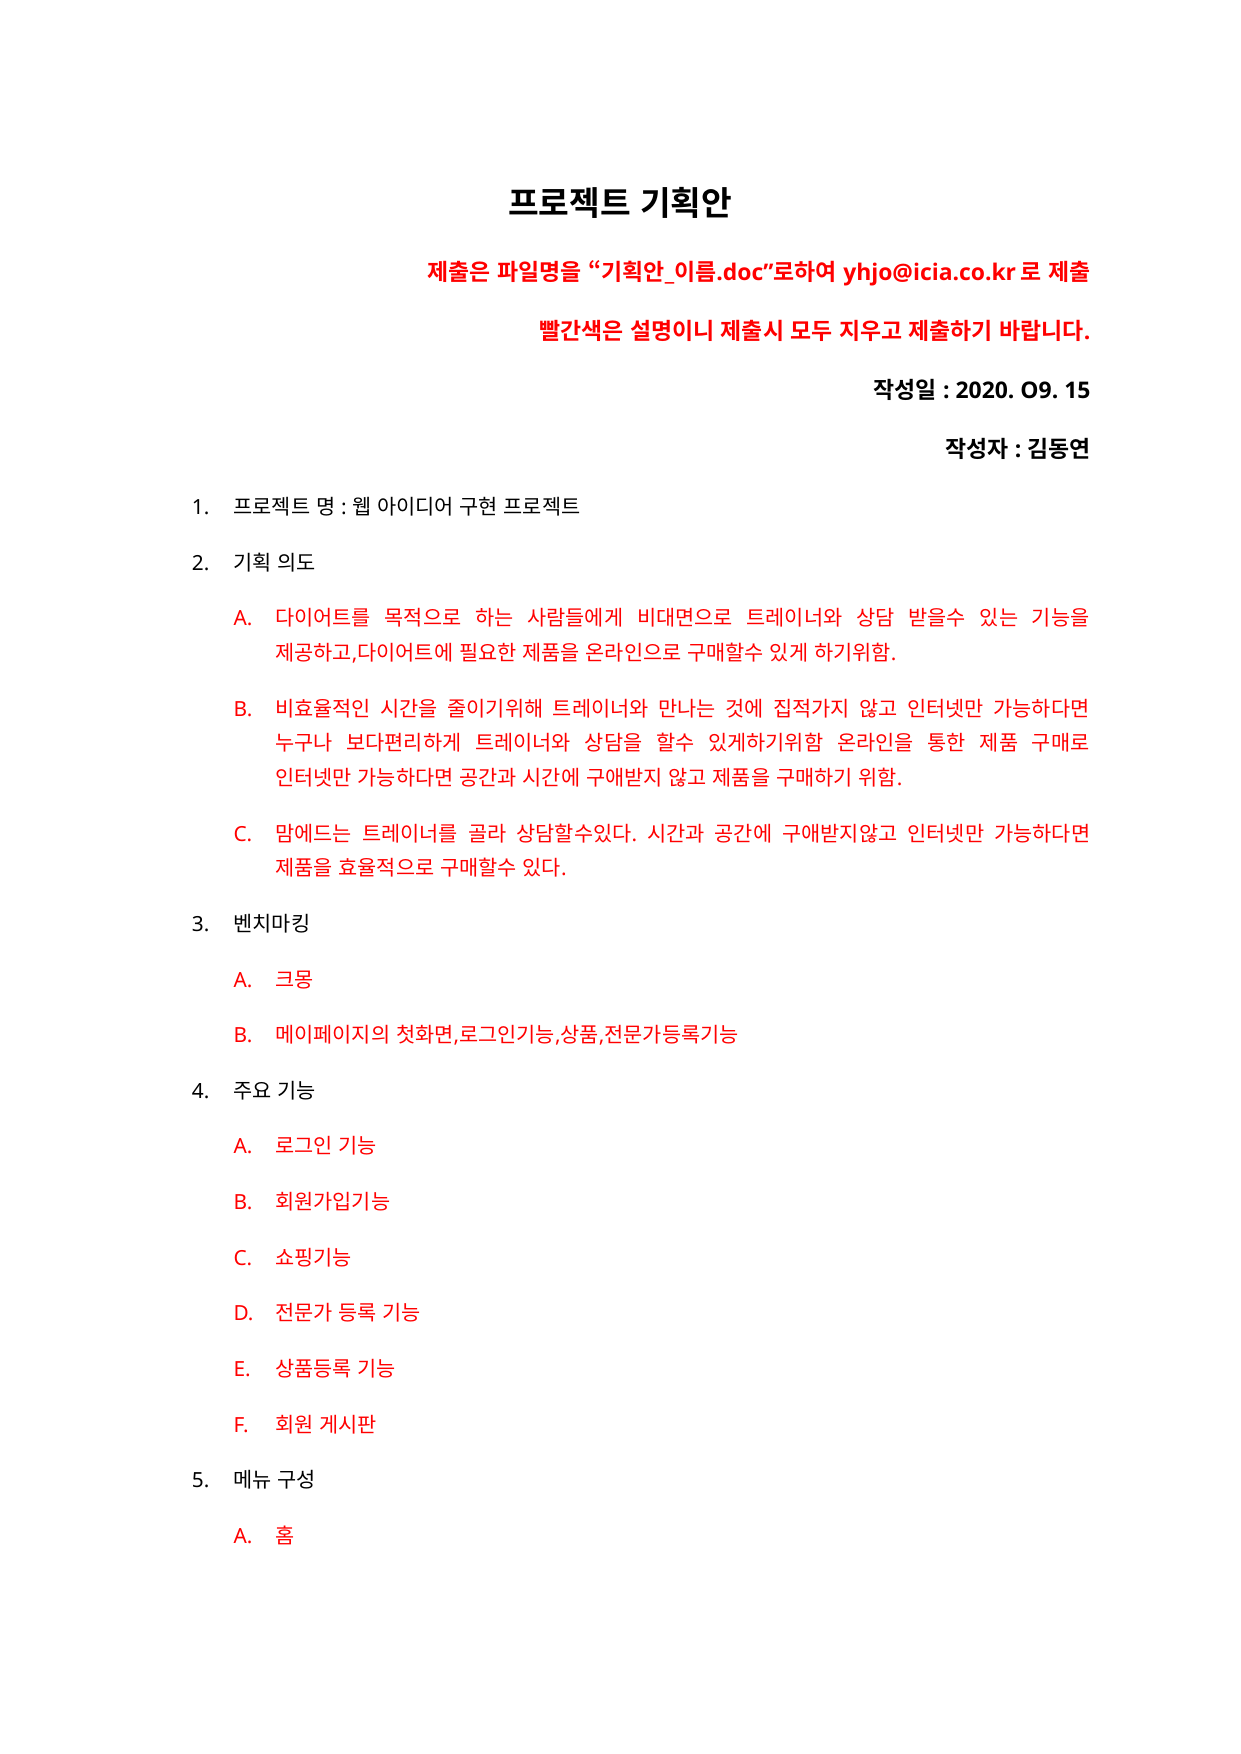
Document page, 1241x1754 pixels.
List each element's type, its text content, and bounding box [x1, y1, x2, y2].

text 제출은 파일명을 “기획안_이름.doc”로하여 yhjo@icia.co.kr로 제출 [150, 253, 1090, 287]
list 쇼핑기능 [233, 1241, 1090, 1271]
list 회원 게시판 [233, 1408, 1090, 1438]
text 작성일 : 2020. O9. 15 [150, 372, 1090, 405]
list 로그인 기능 [233, 1130, 1090, 1160]
list 메뉴 구성 [192, 1463, 1090, 1494]
list 다이어트를 목적으로 하는 사람들에게 비대면으로 트레이너와 상담 받을수 있는 기능을 제공하고,다이어트에 필요한 제품을 온라인으로 구매할수 있게 하기위함. [233, 601, 1090, 666]
list 회원가입기능 [233, 1185, 1090, 1216]
list 주요 기능 [192, 1074, 1090, 1104]
list 상품등록 기능 [233, 1352, 1090, 1383]
text 작성자 : 김동연 [150, 431, 1090, 464]
text 프로젝트 기획안 [150, 177, 1090, 225]
list 맘에드는 트레이너를 골라 상담할수있다. 시간과 공간에 구애받지않고 인터넷만 가능하다면 제품을 효율적으로 구매할수 있다. [233, 817, 1090, 882]
list 크몽 [233, 963, 1090, 993]
list 기획 의도 [192, 546, 1090, 576]
text 빨간색은 설명이니 제출시 모두 지우고 제출하기 바랍니다. [150, 313, 1090, 346]
list 프로젝트 명 : 웹 아이디어 구현 프로젝트 [192, 490, 1090, 520]
list 비효율적인 시간을 줄이기위해 트레이너와 만나는 것에 집적가지 않고 인터넷만 가능하다면 누구나 보다편리하게 트레이너와 상담을 할수 있게하기위함 온라인을 통한 제품 구매로 인터넷만 가능하다면 공간과 시간에 구애받지 않고 제품을 구매하기 위함. [233, 692, 1090, 792]
list 메이페이지의 첫화면,로그인기능,상품,전문가등록기능 [233, 1018, 1090, 1049]
list 벤치마킹 [192, 907, 1090, 938]
list 전문가 등록 기능 [233, 1297, 1090, 1327]
list 홈 [233, 1519, 1090, 1549]
